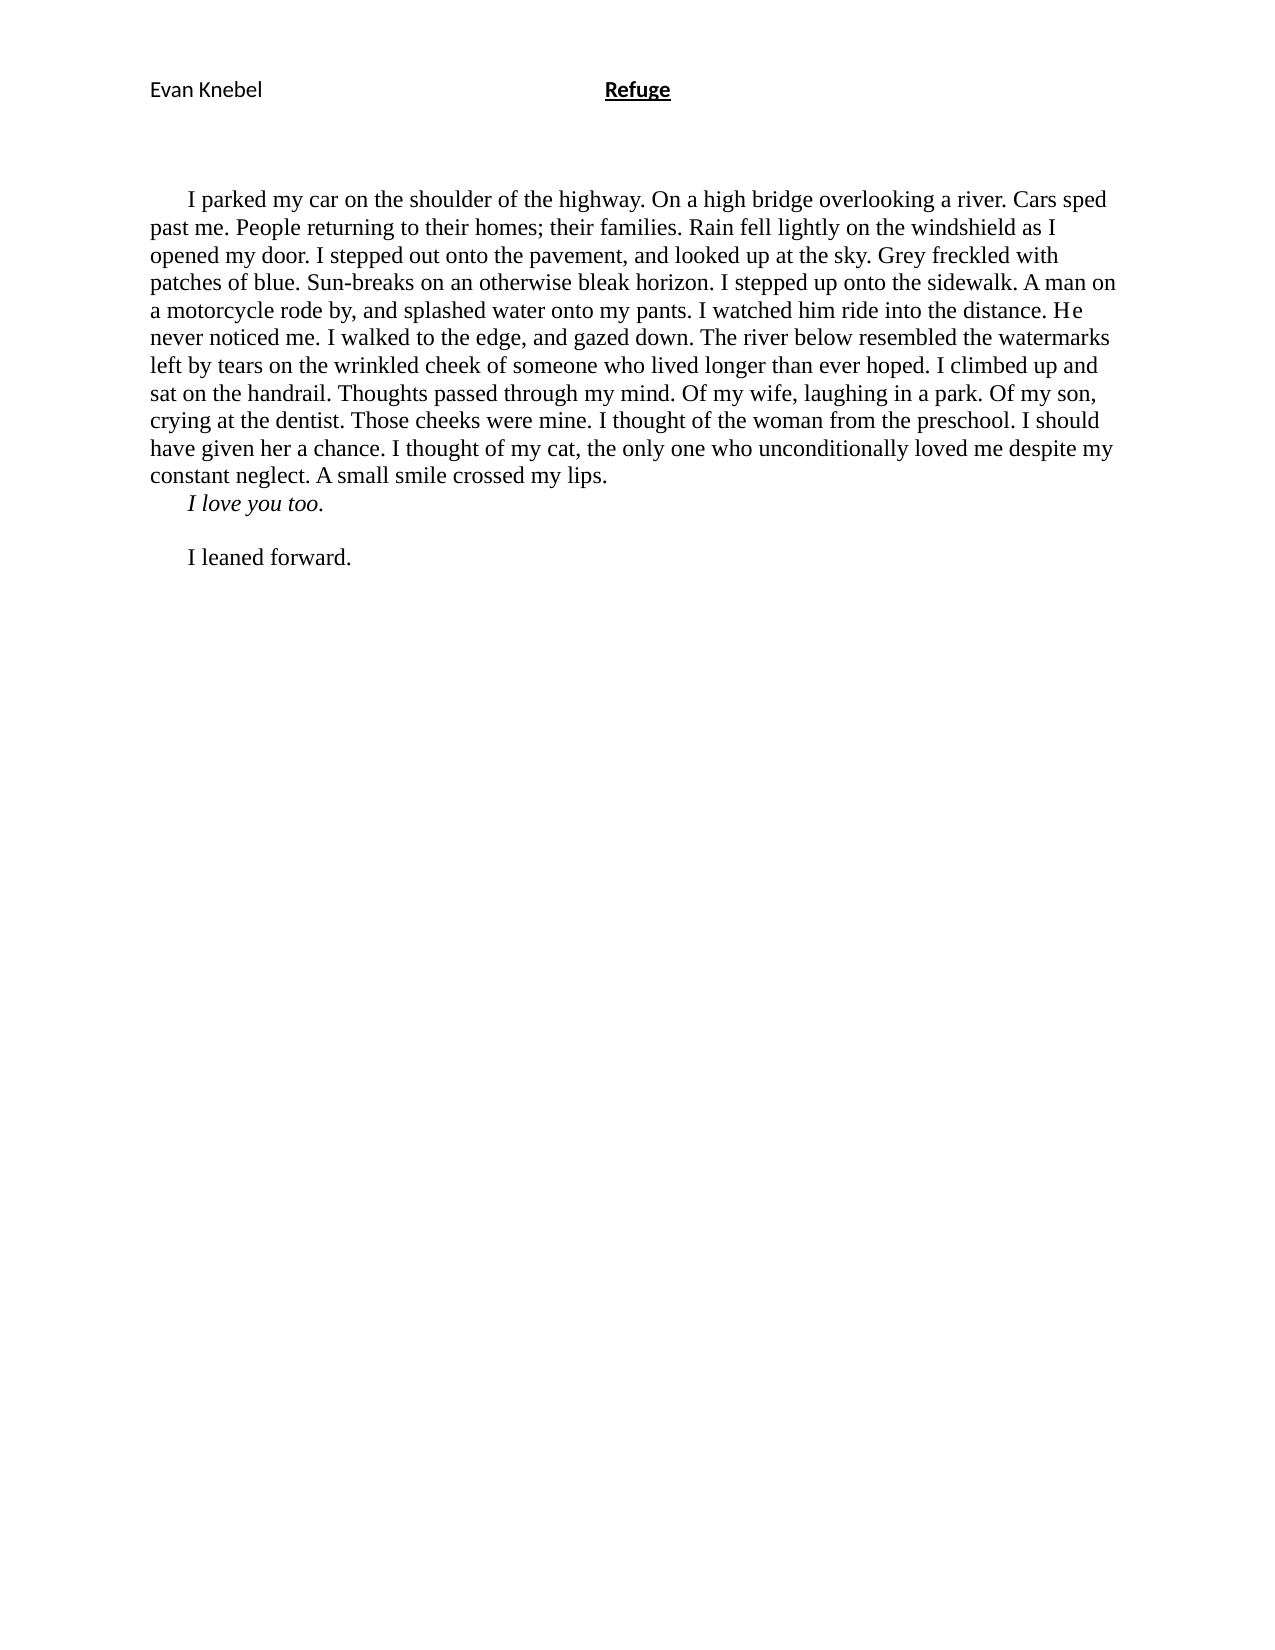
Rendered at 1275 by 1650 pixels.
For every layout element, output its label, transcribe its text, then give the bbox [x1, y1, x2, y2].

text I leaned forward. [150, 543, 1125, 571]
text I parked my car on the shoulder of the highway. On a high bridge overlooking a river. Cars sped past me. People returning to their homes; their families. Rain fell lightly on the windshield as I opened my door. I stepped out onto the pavement, and looked up at the sky. Grey freckled with patches of blue. Sun-breaks on an otherwise bleak horizon. I stepped up onto the sidewalk. A man on a motorcycle rode by, and splashed water onto my pants. I watched him ride into the distance. He never noticed me. I walked to the edge, and gazed down. The river below resembled the watermarks left by tears on the wrinkled cheek of someone who lived longer than ever hoped. I climbed up and sat on the handrail. Thoughts passed through my mind. Of my wife, laughing in a park. Of my son, crying at the dentist. Those cheeks were mine. I thought of the woman from the preschool. I should have given her a chance. I thought of my cat, the only one who unconditionally loved me despite my constant neglect. A small smile crossed my lips. [150, 185, 1125, 489]
text I love you too. [150, 489, 1125, 517]
